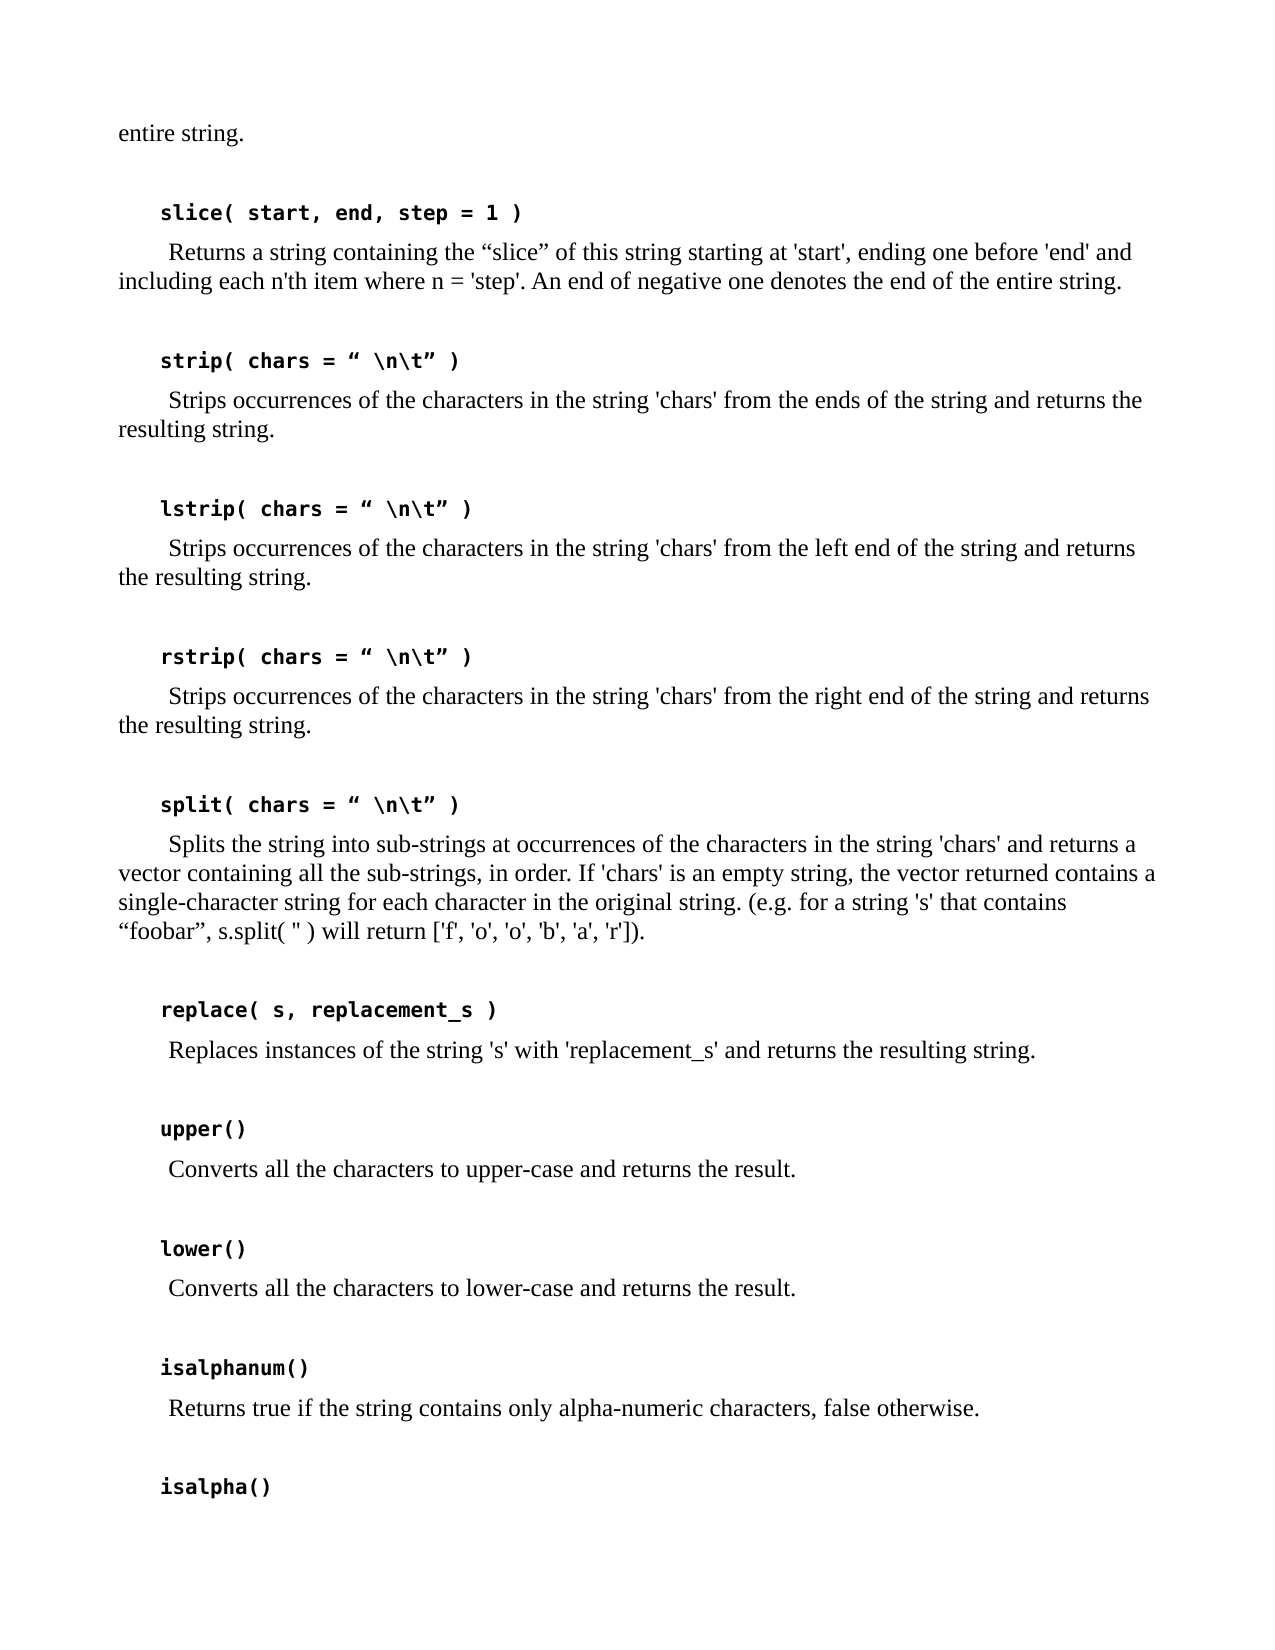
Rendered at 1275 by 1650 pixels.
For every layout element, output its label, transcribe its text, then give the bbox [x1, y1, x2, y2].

text isalphanum() [118, 1356, 1157, 1380]
text rstrip( chars = “ \n\t” ) [118, 645, 1157, 669]
text split( chars = “ \n\t” ) [118, 793, 1157, 817]
text upper() [118, 1117, 1157, 1142]
text replace( s, replacement_s ) [118, 998, 1157, 1022]
text Strips occurrences of the characters in the string 'chars' from the left end of the string and returns the resulting string. [118, 533, 1157, 591]
text Returns a string containing the “slice” of this string starting at 'start', ending one before 'end' and including each n'th item where n = 'step'. An end of negative one denotes the end of the entire string. [118, 237, 1157, 295]
text slice( start, end, step = 1 ) [118, 201, 1157, 225]
text Strips occurrences of the characters in the string 'chars' from the right end of the string and returns the resulting string. [118, 681, 1157, 739]
text strip( chars = “ \n\t” ) [118, 349, 1157, 373]
text lower() [118, 1237, 1157, 1261]
text isalpha() [118, 1475, 1157, 1499]
text Strips occurrences of the characters in the string 'chars' from the ends of the string and returns the resulting string. [118, 385, 1157, 443]
text Replaces instances of the string 's' with 'replacement_s' and returns the resulting string. [118, 1035, 1157, 1064]
text Returns true if the string contains only alpha-numeric characters, false otherwise. [118, 1393, 1157, 1422]
text entire string. [118, 118, 1157, 147]
text lstrip( chars = “ \n\t” ) [118, 497, 1157, 521]
text Converts all the characters to upper-case and returns the result. [118, 1154, 1157, 1183]
text Splits the string into sub-strings at occurrences of the characters in the string 'chars' and returns a vector containing all the sub-strings, in order. If 'chars' is an empty string, the vector returned contains a single-character string for each character in the original string. (e.g. for a string 's' that contains “foobar”, s.split( '' ) will return ['f', 'o', 'o', 'b', 'a', 'r']). [118, 829, 1157, 944]
text Converts all the characters to lower-case and returns the result. [118, 1273, 1157, 1302]
